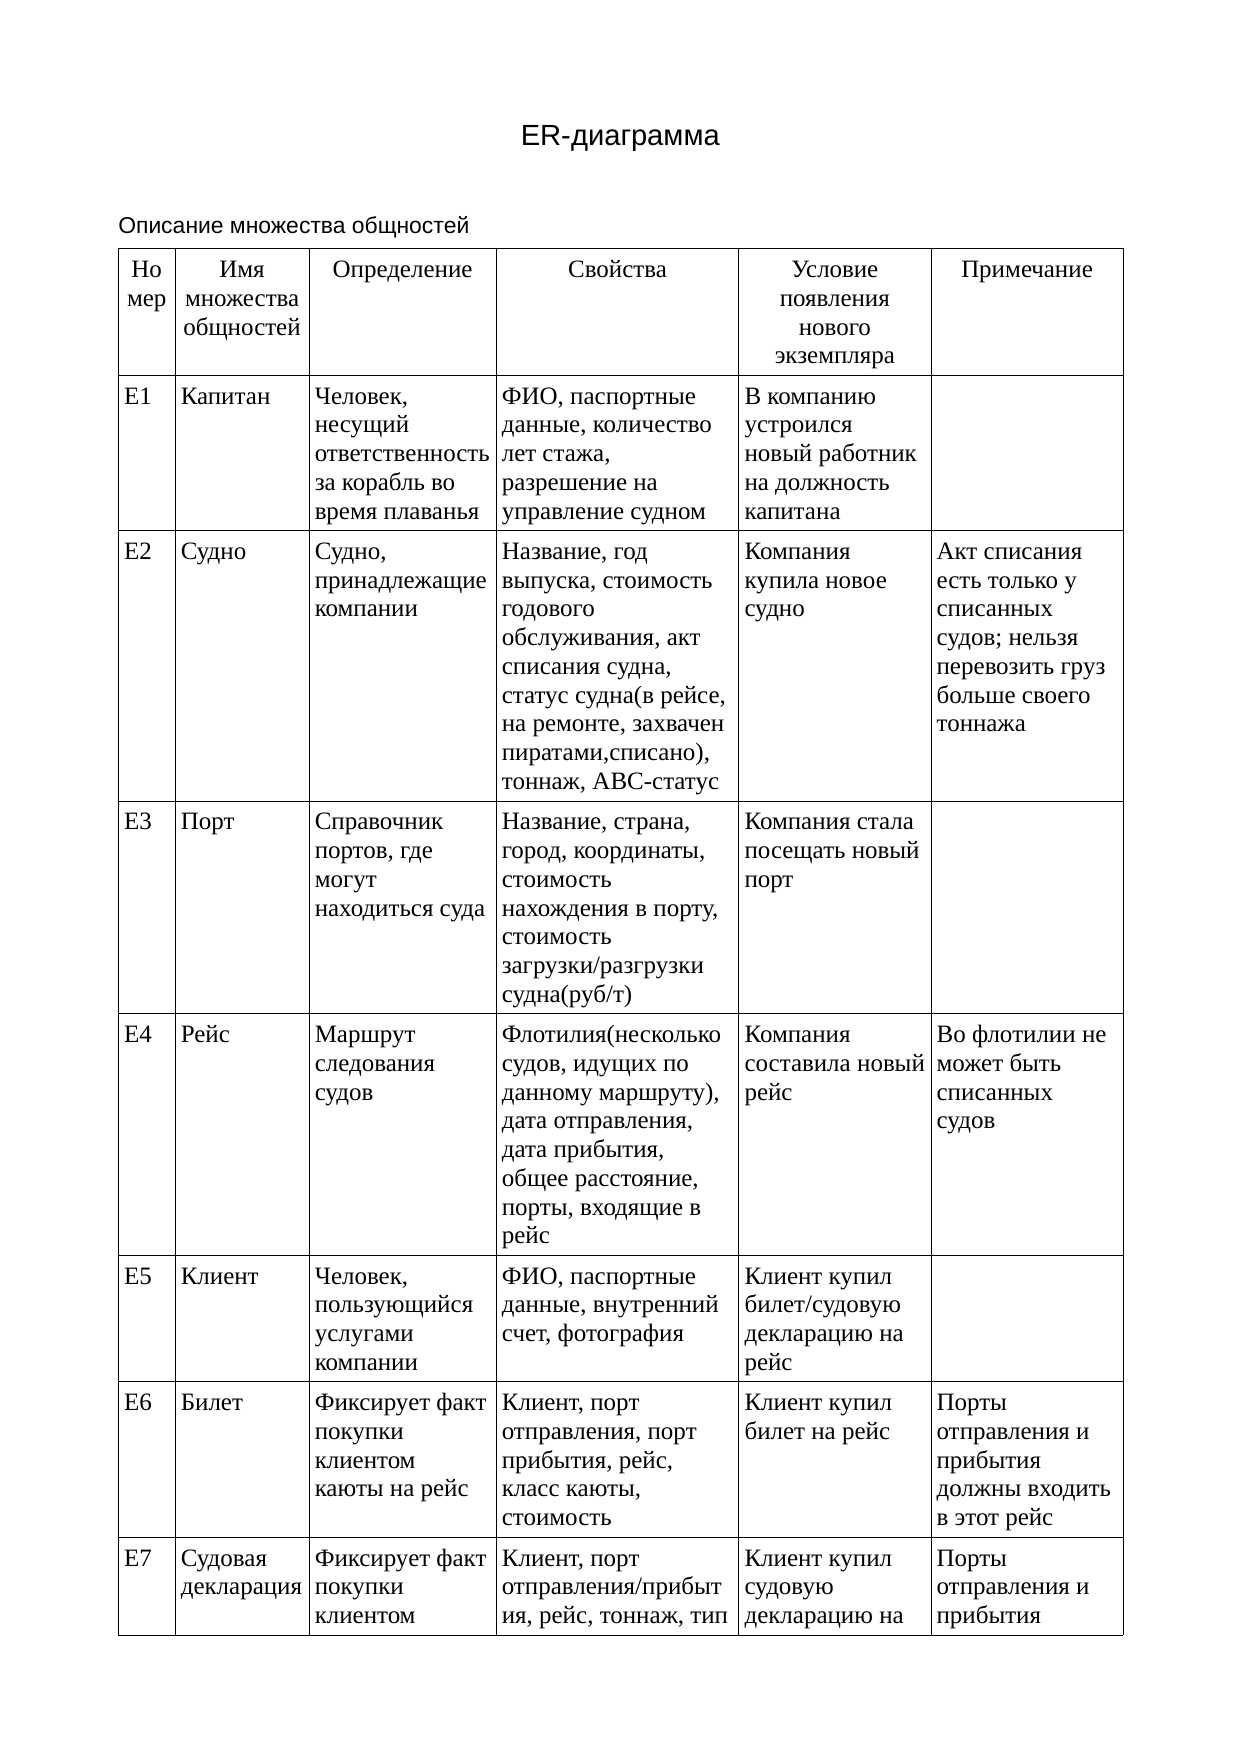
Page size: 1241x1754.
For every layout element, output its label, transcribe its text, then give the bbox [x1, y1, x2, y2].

table_header Условие появления нового экземпляра [739, 249, 931, 375]
table_header Имя множества общностей [176, 249, 309, 375]
table_cell Судовая декларация [176, 1538, 309, 1634]
table_cell Е1 [119, 376, 175, 530]
table_cell Человек, пользующийся услугами компании [310, 1256, 496, 1381]
table_cell Е5 [119, 1256, 175, 1381]
table_cell Фиксирует факт покупки клиентом каюты на рейс [310, 1382, 496, 1537]
table_cell Название, страна, город, координаты, стоимость нахождения в порту, стоимость загрузки/разгрузки судна(руб/т) [497, 802, 738, 1013]
table_cell Е7 [119, 1538, 175, 1634]
table_cell Капитан [176, 376, 309, 530]
table_cell Порт [176, 802, 309, 1013]
table_cell В компанию устроился новый работник на должность капитана [739, 376, 931, 530]
table_cell Компания купила новое судно [739, 531, 931, 801]
table_cell Е2 [119, 531, 175, 801]
table_cell ФИО, паспортные данные, количество лет стажа, разрешение на управление судном [497, 376, 738, 530]
table_cell ФИО, паспортные данные, внутренний счет, фотография [497, 1256, 738, 1381]
table_cell Акт списания есть только у списанных судов; нельзя перевозить груз больше своего тоннажа [932, 531, 1123, 801]
text Описание множества общностей [118, 212, 1122, 238]
table_cell [932, 376, 1123, 530]
table_cell Справочник портов, где могут находиться суда [310, 802, 496, 1013]
table_cell Компания составила новый рейс [739, 1014, 931, 1255]
table_header Номер [119, 249, 175, 375]
table_cell Клиент [176, 1256, 309, 1381]
table_cell Компания стала посещать новый порт [739, 802, 931, 1013]
table_cell Судно [176, 531, 309, 801]
table_cell Клиент, порт отправления, порт прибытия, рейс, класс каюты, стоимость [497, 1382, 738, 1537]
table_cell Маршрут следования судов [310, 1014, 496, 1255]
table_cell Фиксирует факт покупки клиентом [310, 1538, 496, 1634]
table_header Определение [310, 249, 496, 375]
table_cell Клиент, порт отправления/прибытия, рейс, тоннаж, тип [497, 1538, 738, 1634]
table_cell Флотилия(несколько судов, идущих по данному маршруту), дата отправления, дата прибытия, общее расстояние, порты, входящие в рейс [497, 1014, 738, 1255]
table_cell Е6 [119, 1382, 175, 1537]
table_cell Клиент купил билет на рейс [739, 1382, 931, 1537]
table_cell Е4 [119, 1014, 175, 1255]
table_cell Клиент купил билет/судовую декларацию на рейс [739, 1256, 931, 1381]
table_cell Название, год выпуска, стоимость годового обслуживания, акт списания судна, статус судна(в рейсе, на ремонте, захвачен пиратами,списано), тоннаж, АВС-статус [497, 531, 738, 801]
table_cell Билет [176, 1382, 309, 1537]
table_cell Е3 [119, 802, 175, 1013]
table_cell Клиент купил судовую декларацию на [739, 1538, 931, 1634]
table_header Примечание [932, 249, 1123, 375]
text ER-диаграмма [118, 118, 1122, 152]
table_cell Во флотилии не может быть списанных судов [932, 1014, 1123, 1255]
table_cell Человек, несущий ответственность за корабль во время плаванья [310, 376, 496, 530]
table_cell Судно, принадлежащие компании [310, 531, 496, 801]
table_cell Рейс [176, 1014, 309, 1255]
table_cell Порты отправления и прибытия должны входить в этот рейс [932, 1382, 1123, 1537]
table_cell [932, 802, 1123, 1013]
table_cell Порты отправления и прибытия [932, 1538, 1123, 1634]
table_cell [932, 1256, 1123, 1381]
table_header Свойства [497, 249, 738, 375]
